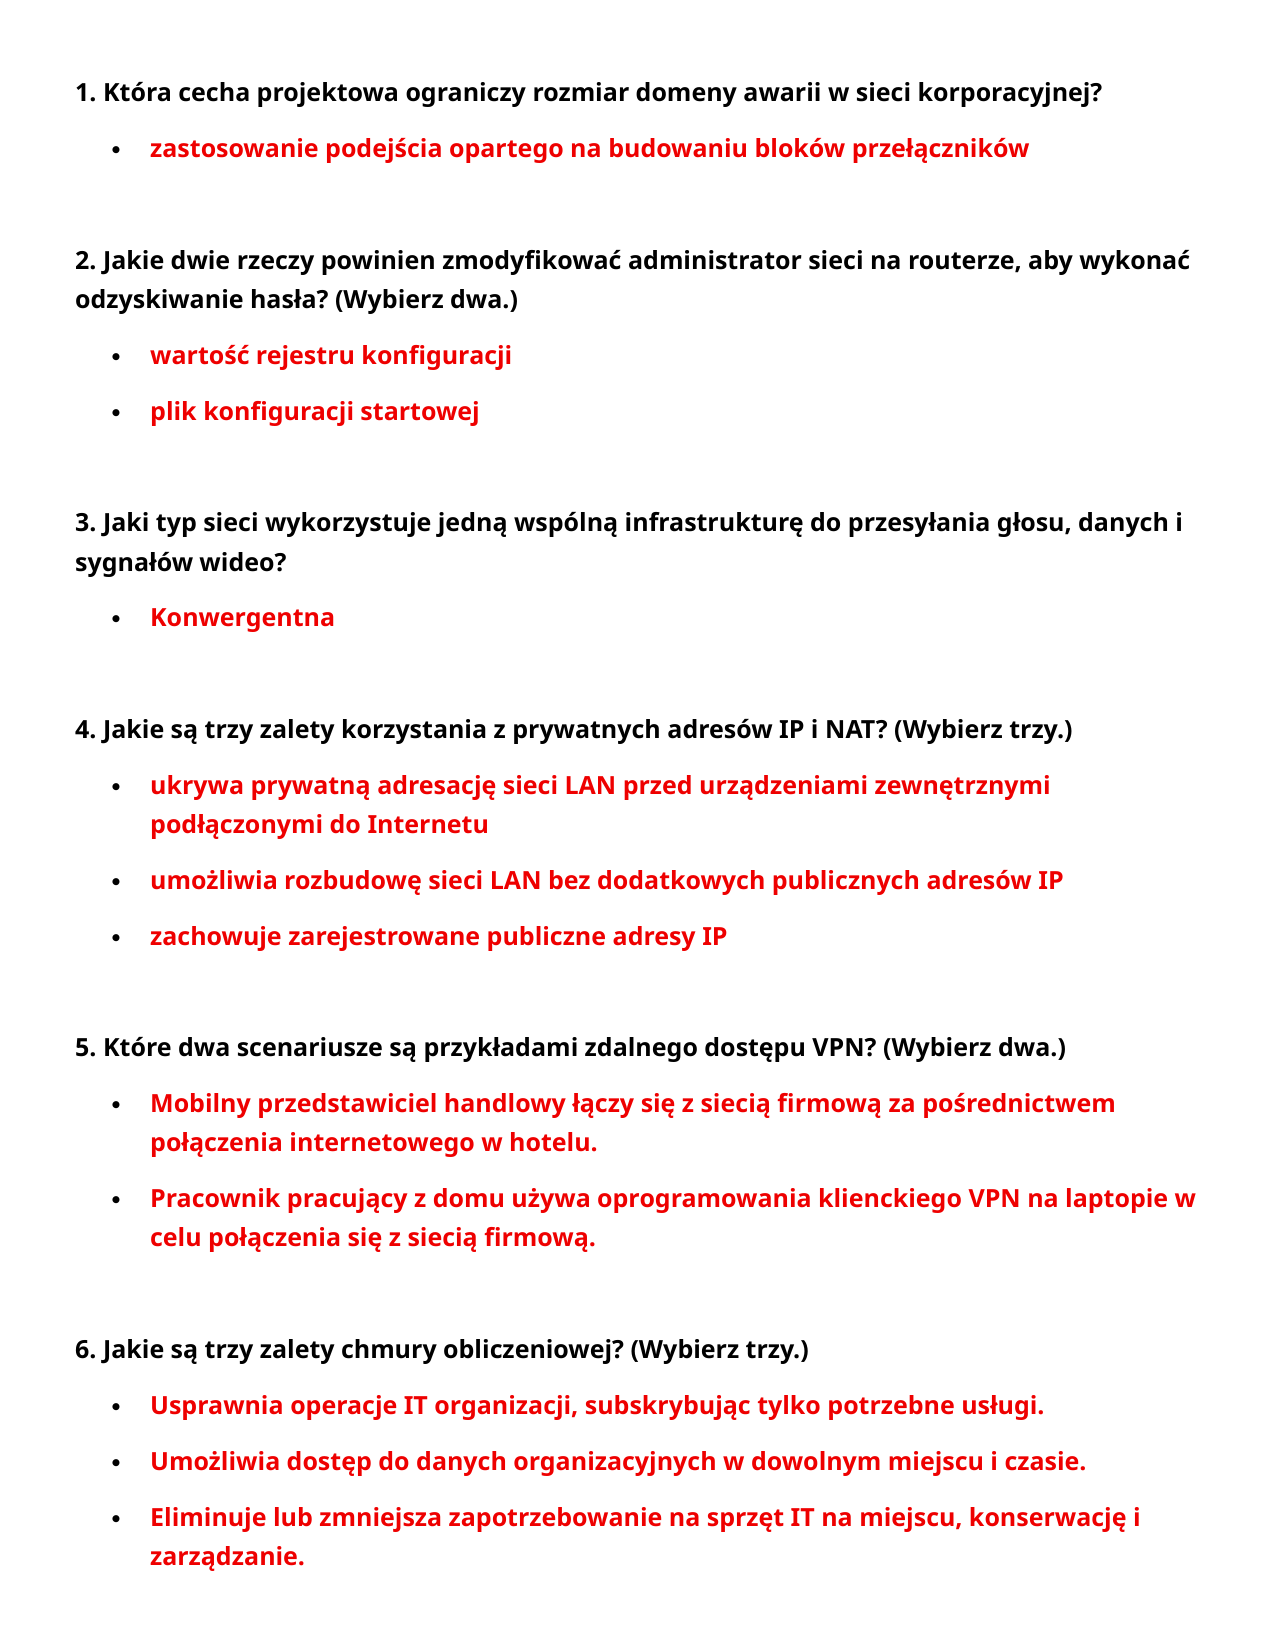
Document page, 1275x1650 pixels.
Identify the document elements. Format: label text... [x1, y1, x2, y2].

list umożliwia rozbudowę sieci LAN bez dodatkowych publicznych adresów IP [112, 862, 1200, 897]
list Umożliwia dostęp do danych organizacyjnych w dowolnym miejscu i czasie. [112, 1443, 1200, 1477]
list Eliminuje lub zmniejsza zapotrzebowanie na sprzęt IT na miejscu, konserwację i zarządzanie. [112, 1499, 1200, 1572]
text 5. Które dwa scenariusze są przykładami zdalnego dostępu VPN? (Wybierz dwa.) [75, 1030, 1200, 1064]
list zachowuje zarejestrowane publiczne adresy IP [112, 918, 1200, 952]
list zastosowanie podejścia opartego na budowaniu bloków przełączników [112, 131, 1200, 165]
text 6. Jakie są trzy zalety chmury obliczeniowej? (Wybierz trzy.) [75, 1332, 1200, 1366]
list Konwergentna [112, 600, 1200, 634]
text 4. Jakie są trzy zalety korzystania z prywatnych adresów IP i NAT? (Wybierz trzy.) [75, 712, 1200, 746]
list wartość rejestru konfiguracji [112, 337, 1200, 372]
list Usprawnia operacje IT organizacji, subskrybując tylko potrzebne usługi. [112, 1387, 1200, 1422]
text 1. Która cecha projektowa ograniczy rozmiar domeny awarii w sieci korporacyjnej? [75, 75, 1200, 109]
list ukrywa prywatną adresację sieci LAN przed urządzeniami zewnętrznymi podłączonymi do Internetu [112, 767, 1200, 841]
list plik konfiguracji startowej [112, 393, 1200, 427]
list Mobilny przedstawiciel handlowy łączy się z siecią firmową za pośrednictwem połączenia internetowego w hotelu. [112, 1086, 1200, 1159]
list Pracownik pracujący z domu używa oprogramowania klienckiego VPN na laptopie w celu połączenia się z siecią firmową. [112, 1181, 1200, 1254]
text 3. Jaki typ sieci wykorzystuje jedną wspólną infrastrukturę do przesyłania głosu, danych i sygnałów wideo? [75, 505, 1200, 578]
text 2. Jakie dwie rzeczy powinien zmodyfikować administrator sieci na routerze, aby wykonać odzyskiwanie hasła? (Wybierz dwa.) [75, 242, 1200, 316]
